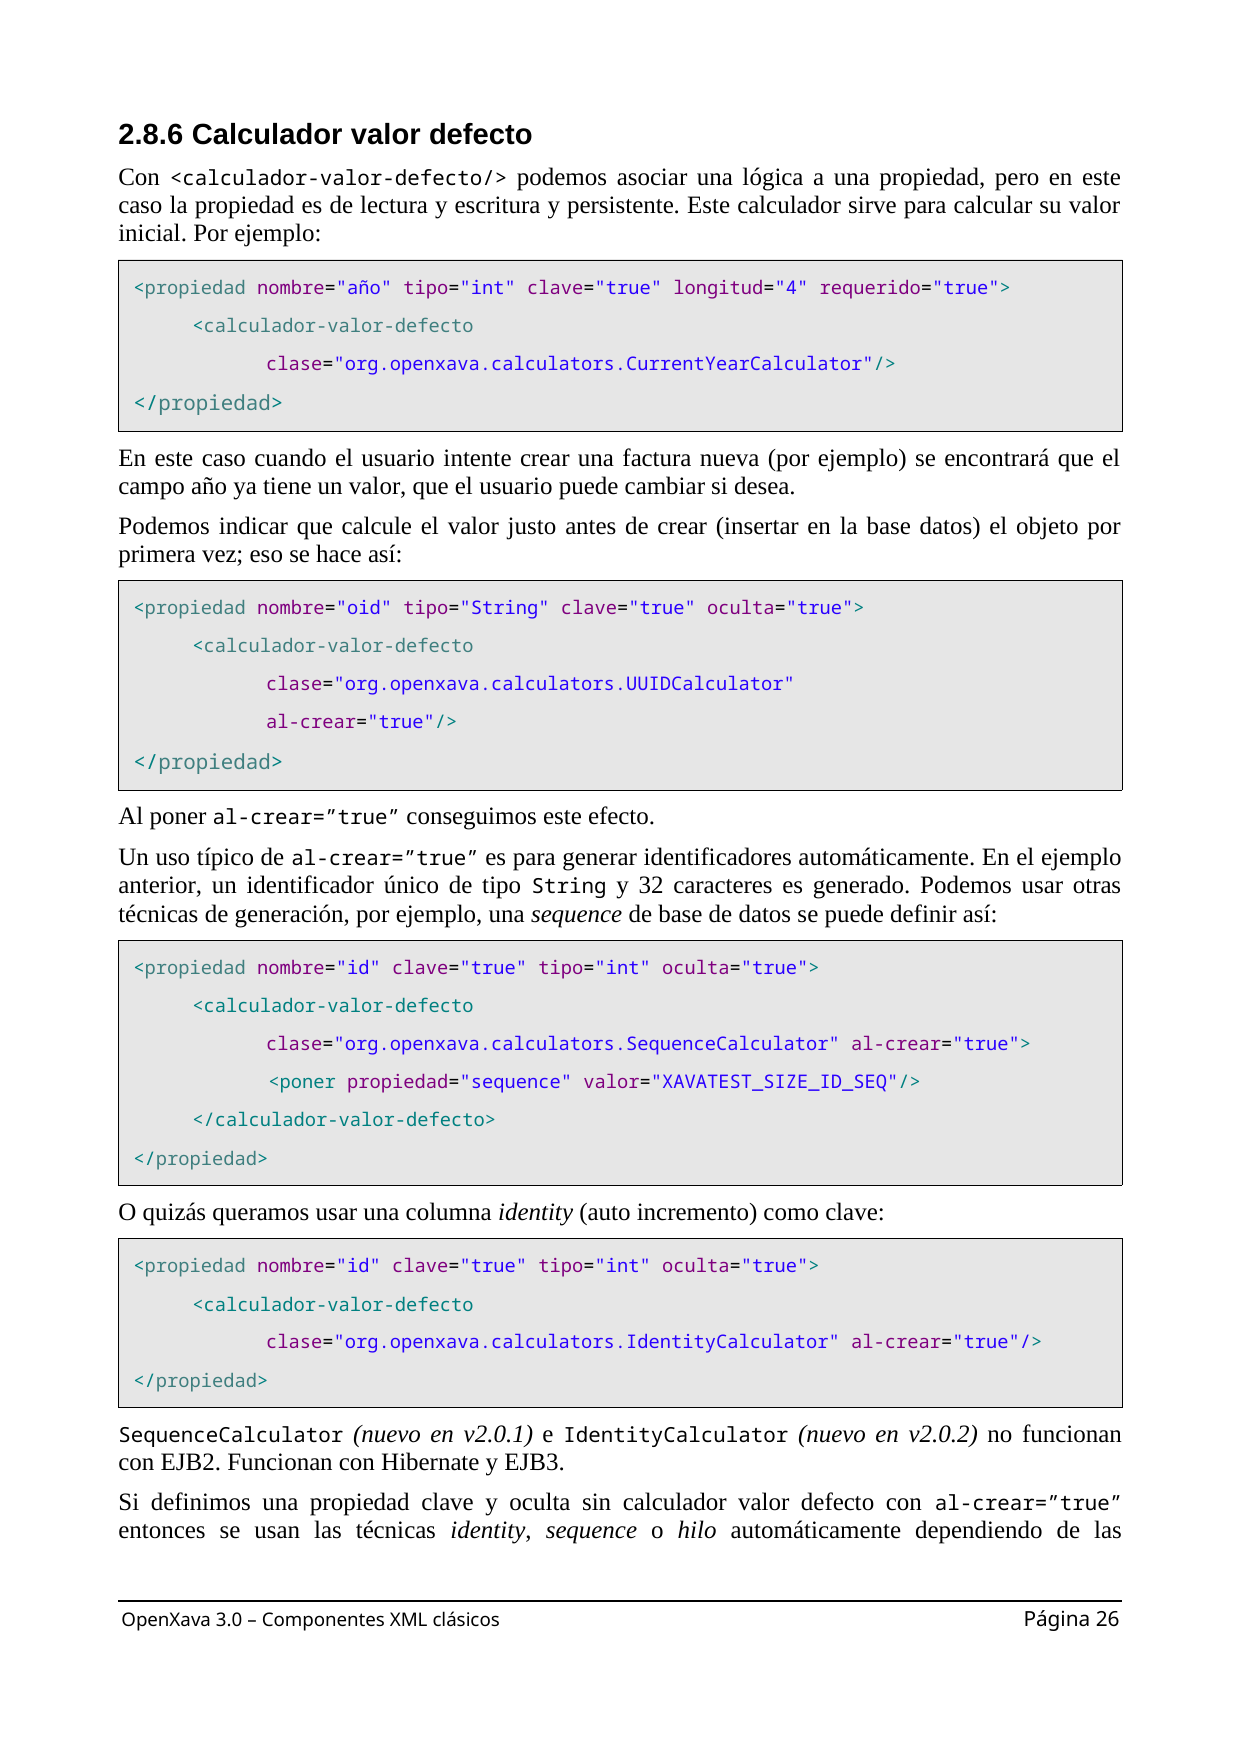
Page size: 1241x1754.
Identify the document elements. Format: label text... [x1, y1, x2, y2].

text Al poner al-crear=”true” conseguimos este efecto. [118, 802, 1122, 831]
text <calculador-valor-defecto [119, 297, 1122, 336]
text <calculador-valor-defecto [119, 618, 1122, 656]
text <poner propiedad="sequence" valor="XAVATEST_SIZE_ID_SEQ"/> [119, 1054, 1122, 1092]
text clase="org.openxava.calculators.CurrentYearCalculator"/> [119, 336, 1122, 373]
text O quizás queramos usar una columna identity (auto incremento) como clave: [118, 1198, 1122, 1226]
text Podemos indicar que calcule el valor justo antes de crear (insertar en la base datos) el objeto por primera vez; eso se hace así: [118, 512, 1122, 567]
text clase="org.openxava.calculators.IdentityCalculator" al-crear="true"/> [119, 1314, 1122, 1352]
text </calculador-valor-defecto> [119, 1092, 1122, 1130]
text <propiedad nombre="año" tipo="int" clave="true" longitud="4" requerido="true"> [119, 261, 1122, 297]
text Si definimos una propiedad clave y oculta sin calculador valor defecto con al-crear=”true” entonces se usan las técnicas identity, sequence o hilo automáticamente dependiendo de las [118, 1488, 1122, 1544]
text <propiedad nombre="oid" tipo="String" clave="true" oculta="true"> [119, 581, 1122, 618]
text Un uso típico de al-crear=”true” es para generar identificadores automáticamente. En el ejemplo anterior, un identificador único de tipo String y 32 caracteres es generado. Podemos usar otras técnicas de generación, por ejemplo, una sequence de base de datos se puede definir así: [118, 843, 1122, 927]
text </propiedad> [119, 732, 1122, 790]
text <calculador-valor-defecto [119, 1276, 1122, 1314]
text Con <calculador-valor-defecto/> podemos asociar una lógica a una propiedad, pero en este caso la propiedad es de lectura y escritura y persistente. Este calculador sirve para calcular su valor inicial. Por ejemplo: [118, 163, 1122, 247]
text <propiedad nombre="id" clave="true" tipo="int" oculta="true"> [119, 1239, 1122, 1276]
text <propiedad nombre="id" clave="true" tipo="int" oculta="true"> [119, 941, 1122, 978]
text </propiedad> [119, 1352, 1122, 1407]
text En este caso cuando el usuario intente crear una factura nueva (por ejemplo) se encontrará que el campo año ya tiene un valor, que el usuario puede cambiar si desea. [118, 444, 1122, 499]
text clase="org.openxava.calculators.UUIDCalculator" [119, 656, 1122, 694]
text </propiedad> [119, 373, 1122, 431]
text <calculador-valor-defecto [119, 978, 1122, 1016]
text al-crear="true"/> [119, 694, 1122, 732]
subtitle Calculador valor defecto [118, 118, 1122, 151]
text SequenceCalculator (nuevo en v2.0.1) e IdentityCalculator (nuevo en v2.0.2) no funcionan con EJB2. Funcionan con Hibernate y EJB3. [118, 1420, 1122, 1476]
text clase="org.openxava.calculators.SequenceCalculator" al-crear="true"> [119, 1016, 1122, 1054]
text </propiedad> [119, 1130, 1122, 1185]
